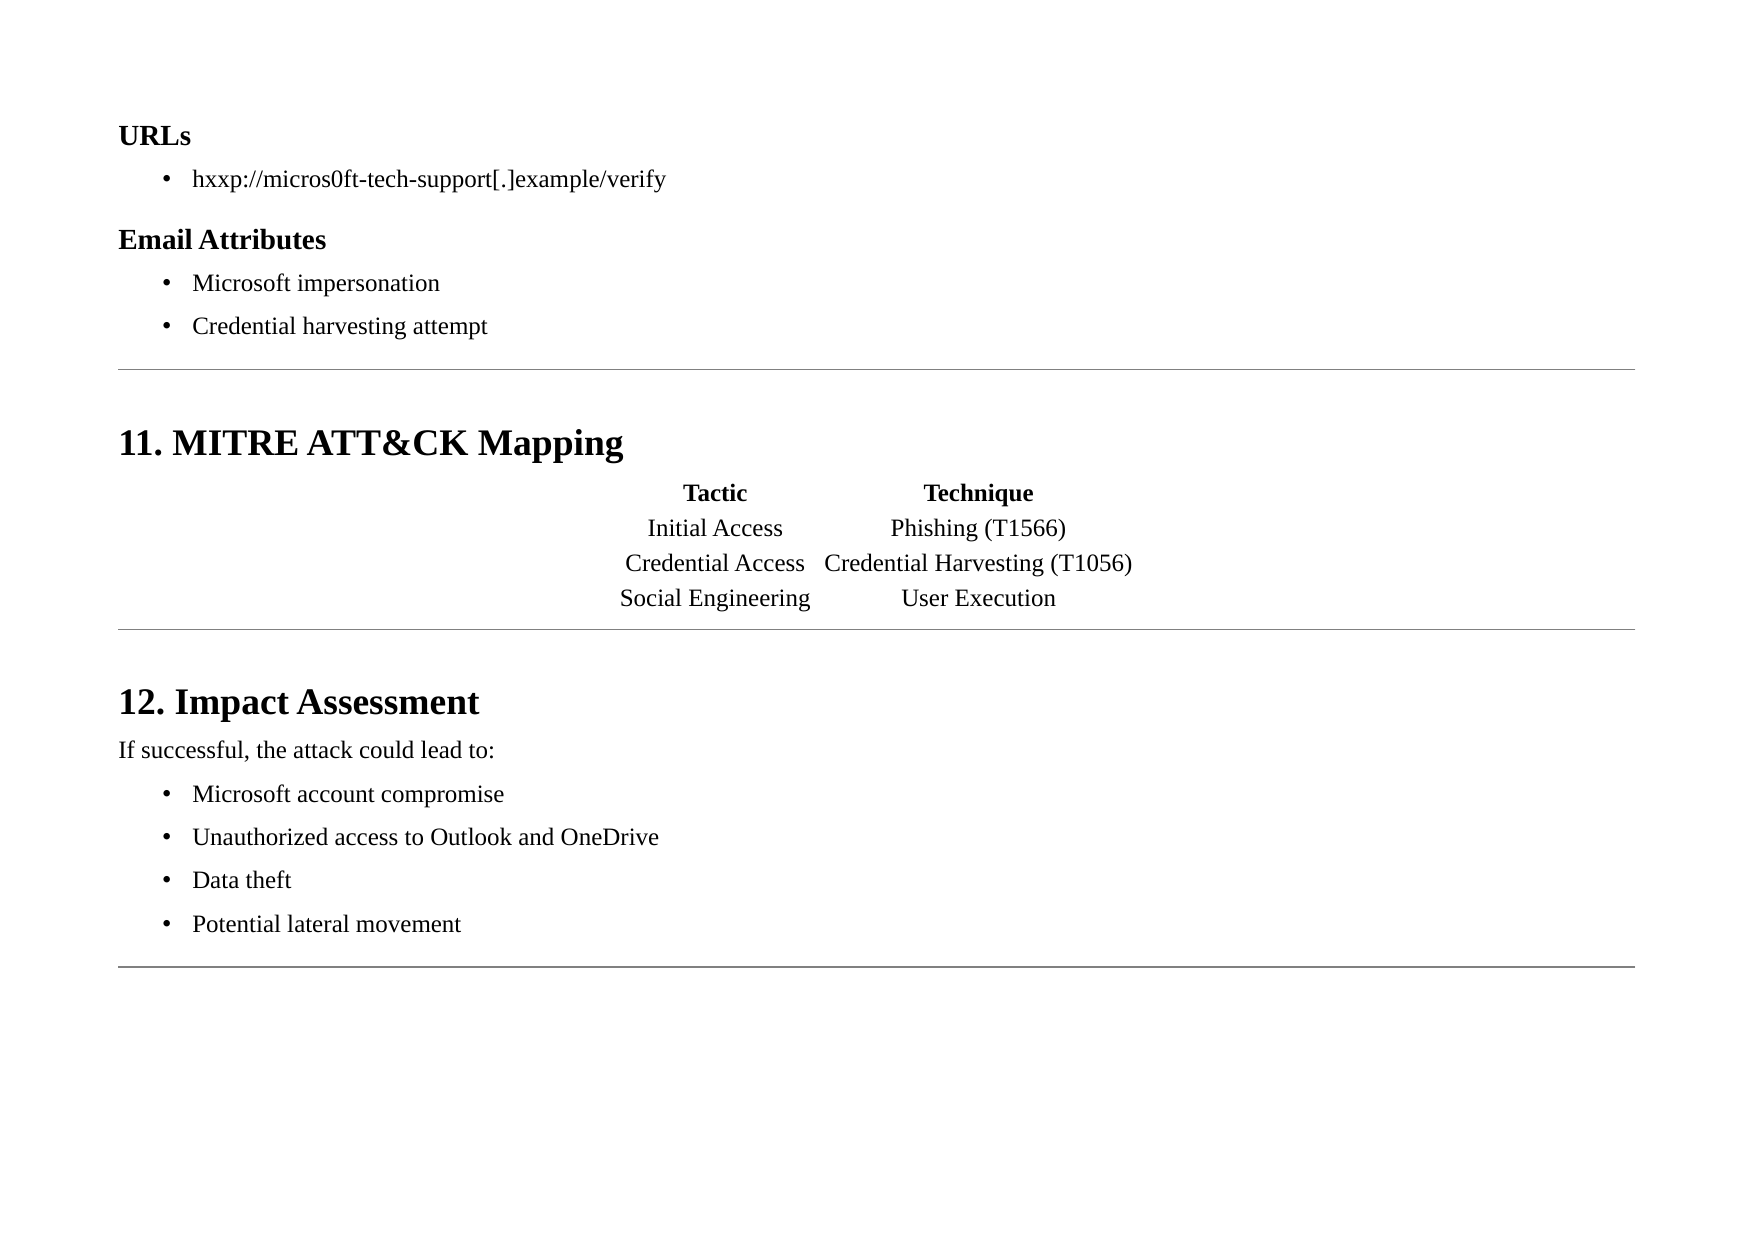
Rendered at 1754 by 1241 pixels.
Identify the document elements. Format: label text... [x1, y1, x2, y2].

list Potential lateral movement [162, 909, 1635, 937]
table_cell Initial Access [614, 510, 817, 545]
table_cell Social Engineering [614, 580, 817, 615]
table_header Technique [817, 476, 1140, 510]
subtitle 12. Impact Assessment [118, 680, 1635, 723]
list hxxp://micros0ft‑tech‑support[.]example/verify [162, 164, 1635, 193]
list Credential harvesting attempt [162, 311, 1635, 340]
table_header Tactic [614, 476, 817, 510]
list Microsoft account compromise [162, 779, 1635, 807]
table_cell Phishing (T1566) [817, 510, 1140, 545]
subtitle URLs [118, 118, 1635, 152]
table_cell Credential Harvesting (T1056) [817, 545, 1140, 580]
list Data theft [162, 865, 1635, 894]
table_cell Credential Access [614, 545, 817, 580]
text If successful, the attack could lead to: [118, 735, 1635, 764]
subtitle Email Attributes [118, 222, 1635, 256]
list Unauthorized access to Outlook and OneDrive [162, 822, 1635, 851]
subtitle 11. MITRE ATT&CK Mapping [118, 420, 1635, 463]
table_cell User Execution [817, 580, 1140, 615]
list Microsoft impersonation [162, 268, 1635, 297]
